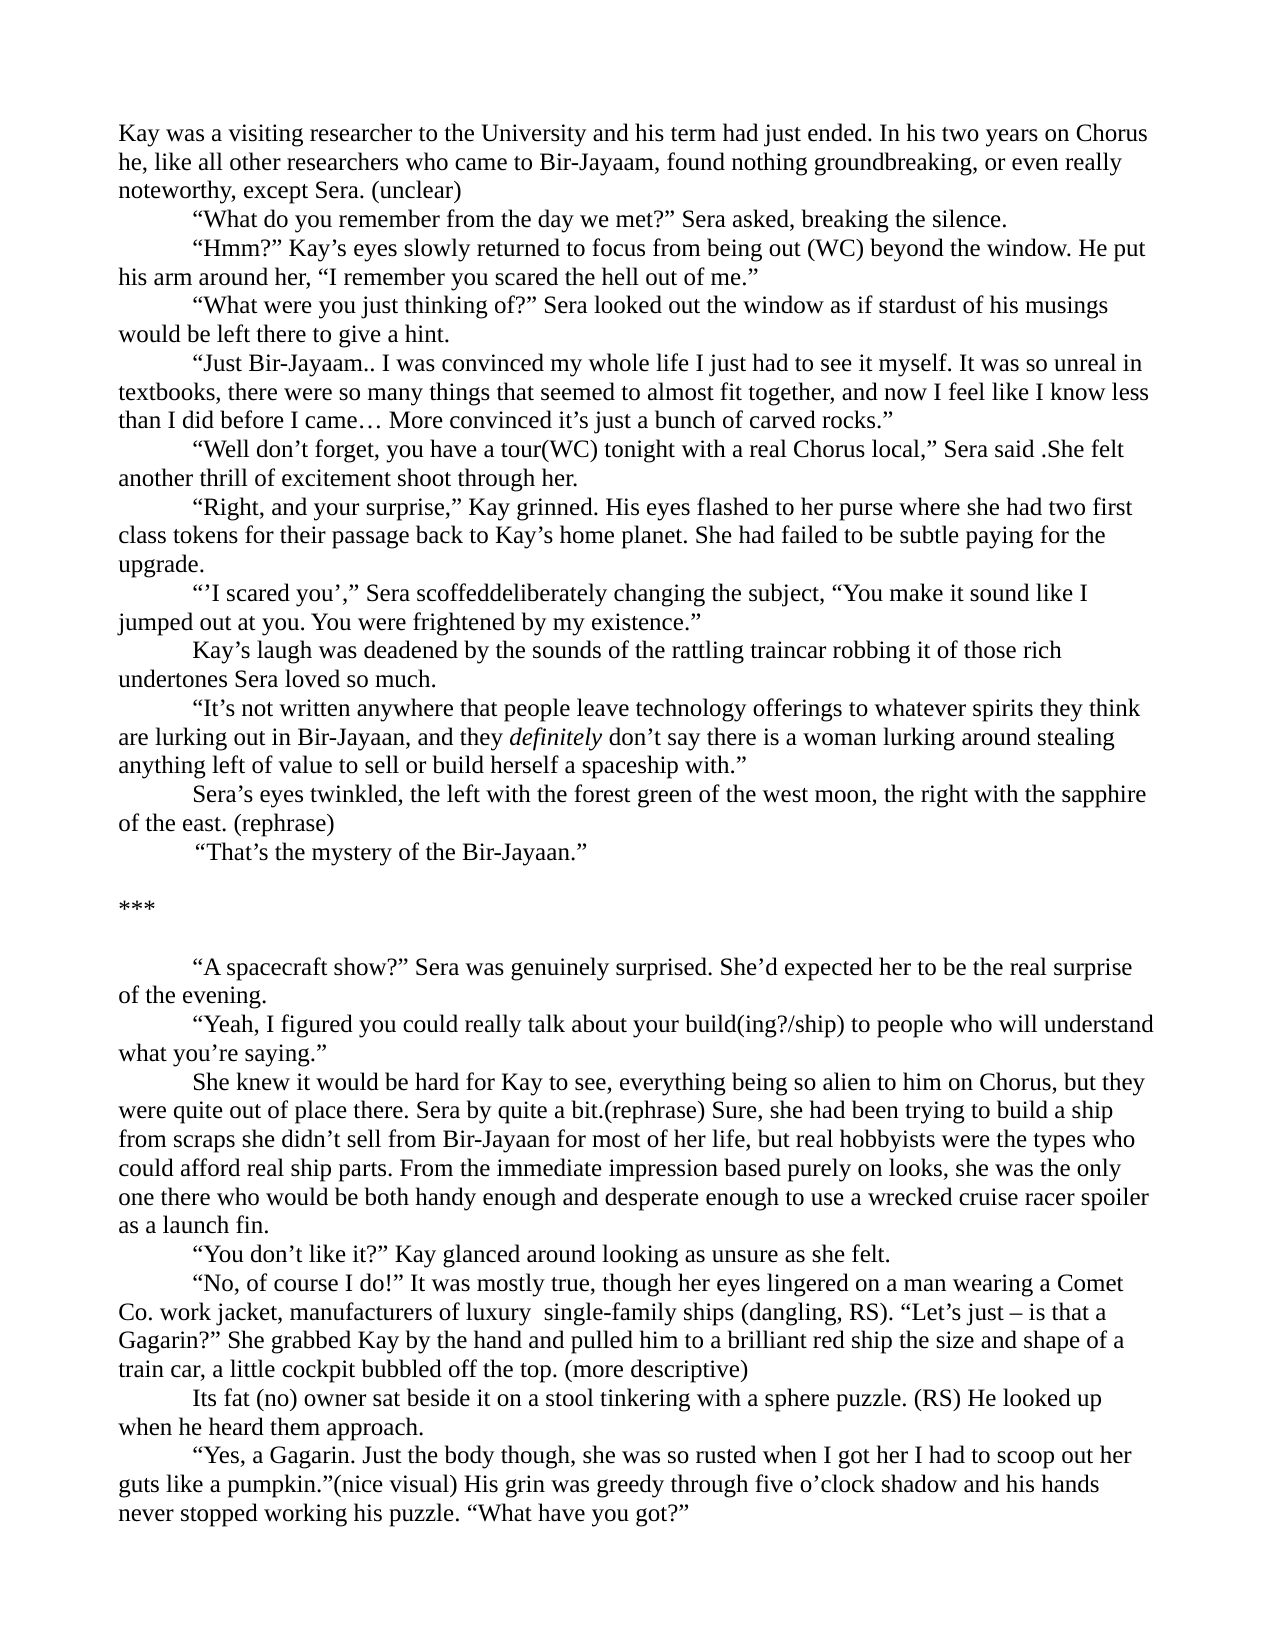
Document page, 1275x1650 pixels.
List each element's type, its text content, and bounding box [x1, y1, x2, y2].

text “You don’t like it?” Kay glanced around looking as unsure as she felt. [118, 1239, 1157, 1268]
text “A spacecraft show?” Sera was genuinely surprised. She’d expected her to be the real surprise of the evening. [118, 952, 1157, 1009]
text “No, of course I do!” It was mostly true, though her eyes lingered on a man wearing a Comet Co. work jacket, manufacturers of luxury single-family ships (dangling, RS). “Let’s just – is that a Gagarin?” She grabbed Kay by the hand and pulled him to a brilliant red ship the size and shape of a train car, a little cockpit bubbled off the top. (more descriptive) [118, 1268, 1157, 1383]
text Kay was a visiting researcher to the University and his term had just ended. In his two years on Chorus he, like all other researchers who came to Bir-Jayaam, found nothing groundbreaking, or even really noteworthy, except Sera. (unclear) [118, 118, 1157, 204]
text “Hmm?” Kay’s eyes slowly returned to focus from being out (WC) beyond the window. He put his arm around her, “I remember you scared the hell out of me.” [118, 233, 1157, 291]
text “It’s not written anywhere that people leave technology offerings to whatever spirits they think are lurking out in Bir-Jayaan, and they definitely don’t say there is a woman lurking around stealing anything left of value to sell or build herself a spaceship with.” [118, 693, 1157, 779]
text Kay’s laugh was deadened by the sounds of the rattling traincar robbing it of those rich undertones Sera loved so much. [118, 636, 1157, 693]
text “What do you remember from the day we met?” Sera asked, breaking the silence. [118, 204, 1157, 233]
text Sera’s eyes twinkled, the left with the forest green of the west moon, the right with the sapphire of the east. (rephrase) [118, 779, 1157, 837]
text She knew it would be hard for Kay to see, everything being so alien to him on Chorus, but they were quite out of place there. Sera by quite a bit.(rephrase) Sure, she had been trying to build a ship from scraps she didn’t sell from Bir-Jayaan for most of her life, but real hobbyists were the types who could afford real ship parts. From the immediate impression based purely on looks, she was the only one there who would be both handy enough and desperate enough to use a wrecked cruise racer spoiler as a launch fin. [118, 1067, 1157, 1239]
text *** [118, 894, 1157, 923]
text “Right, and your surprise,” Kay grinned. His eyes flashed to her purse where she had two first class tokens for their passage back to Kay’s home planet. She had failed to be subtle paying for the upgrade. [118, 492, 1157, 578]
text “’I scared you’,” Sera scoffeddeliberately changing the subject, “You make it sound like I jumped out at you. You were frightened by my existence.” [118, 578, 1157, 636]
text “Yes, a Gagarin. Just the body though, she was so rusted when I got her I had to scoop out her guts like a pumpkin.”(nice visual) His grin was greedy through five o’clock shadow and his hands never stopped working his puzzle. “What have you got?” [118, 1441, 1157, 1527]
text Its fat (no) owner sat beside it on a stool tinkering with a sphere puzzle. (RS) He looked up when he heard them approach. [118, 1383, 1157, 1441]
text “Well don’t forget, you have a tour(WC) tonight with a real Chorus local,” Sera said .She felt another thrill of excitement shoot through her. [118, 434, 1157, 492]
text “What were you just thinking of?” Sera looked out the window as if stardust of his musings would be left there to give a hint. [118, 291, 1157, 348]
text “That’s the mystery of the Bir-Jayaan.” [118, 837, 1157, 866]
text “Yeah, I figured you could really talk about your build(ing?/ship) to people who will understand what you’re saying.” [118, 1009, 1157, 1067]
text “Just Bir-Jayaam.. I was convinced my whole life I just had to see it myself. It was so unreal in textbooks, there were so many things that seemed to almost fit together, and now I feel like I know less than I did before I came… More convinced it’s just a bunch of carved rocks.” [118, 348, 1157, 434]
